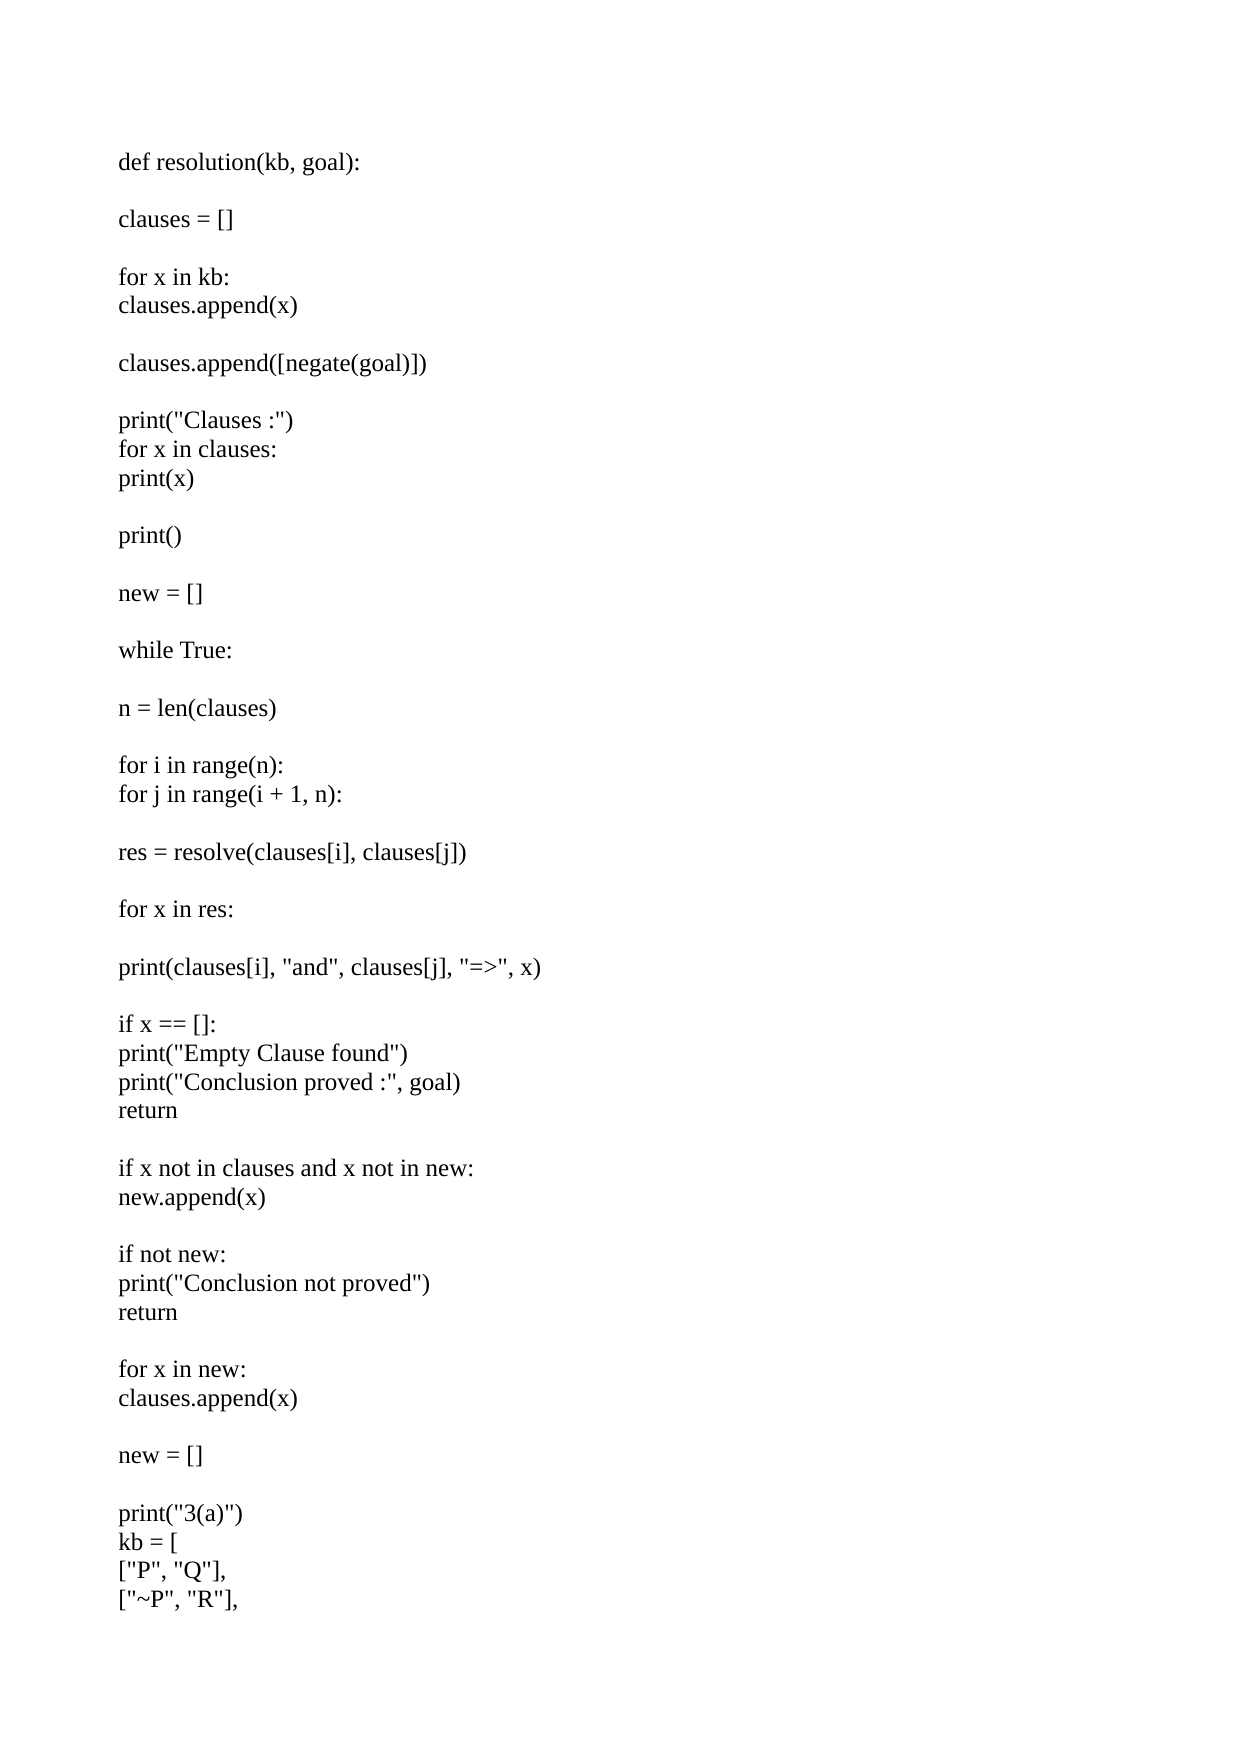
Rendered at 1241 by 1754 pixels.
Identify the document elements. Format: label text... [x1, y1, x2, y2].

text for x in clauses: [118, 434, 1122, 463]
text ["~P", "R"], [118, 1584, 1122, 1613]
text clauses.append(x) [118, 291, 1122, 319]
text return [118, 1096, 1122, 1124]
text print("Conclusion not proved") [118, 1268, 1122, 1297]
text print() [118, 521, 1122, 549]
text new = [] [118, 578, 1122, 607]
text while True: [118, 636, 1122, 664]
text clauses.append([negate(goal)]) [118, 348, 1122, 377]
text new.append(x) [118, 1182, 1122, 1211]
text return [118, 1297, 1122, 1326]
text print("Conclusion proved :", goal) [118, 1067, 1122, 1096]
text print("Empty Clause found") [118, 1038, 1122, 1067]
text for i in range(n): [118, 751, 1122, 779]
text if not new: [118, 1239, 1122, 1268]
text clauses.append(x) [118, 1383, 1122, 1412]
text kb = [ [118, 1527, 1122, 1556]
text for x in res: [118, 894, 1122, 923]
text for x in kb: [118, 262, 1122, 291]
text for j in range(i + 1, n): [118, 779, 1122, 808]
text new = [] [118, 1441, 1122, 1469]
text print(x) [118, 463, 1122, 492]
text print("3(a)") [118, 1498, 1122, 1527]
text res = resolve(clauses[i], clauses[j]) [118, 837, 1122, 866]
text n = len(clauses) [118, 693, 1122, 722]
text if x == []: [118, 1009, 1122, 1038]
text def resolution(kb, goal): [118, 147, 1122, 176]
text print("Clauses :") [118, 406, 1122, 434]
text if x not in clauses and x not in new: [118, 1153, 1122, 1182]
text print(clauses[i], "and", clauses[j], "=>", x) [118, 952, 1122, 981]
text clauses = [] [118, 204, 1122, 233]
text for x in new: [118, 1354, 1122, 1383]
text ["P", "Q"], [118, 1556, 1122, 1584]
